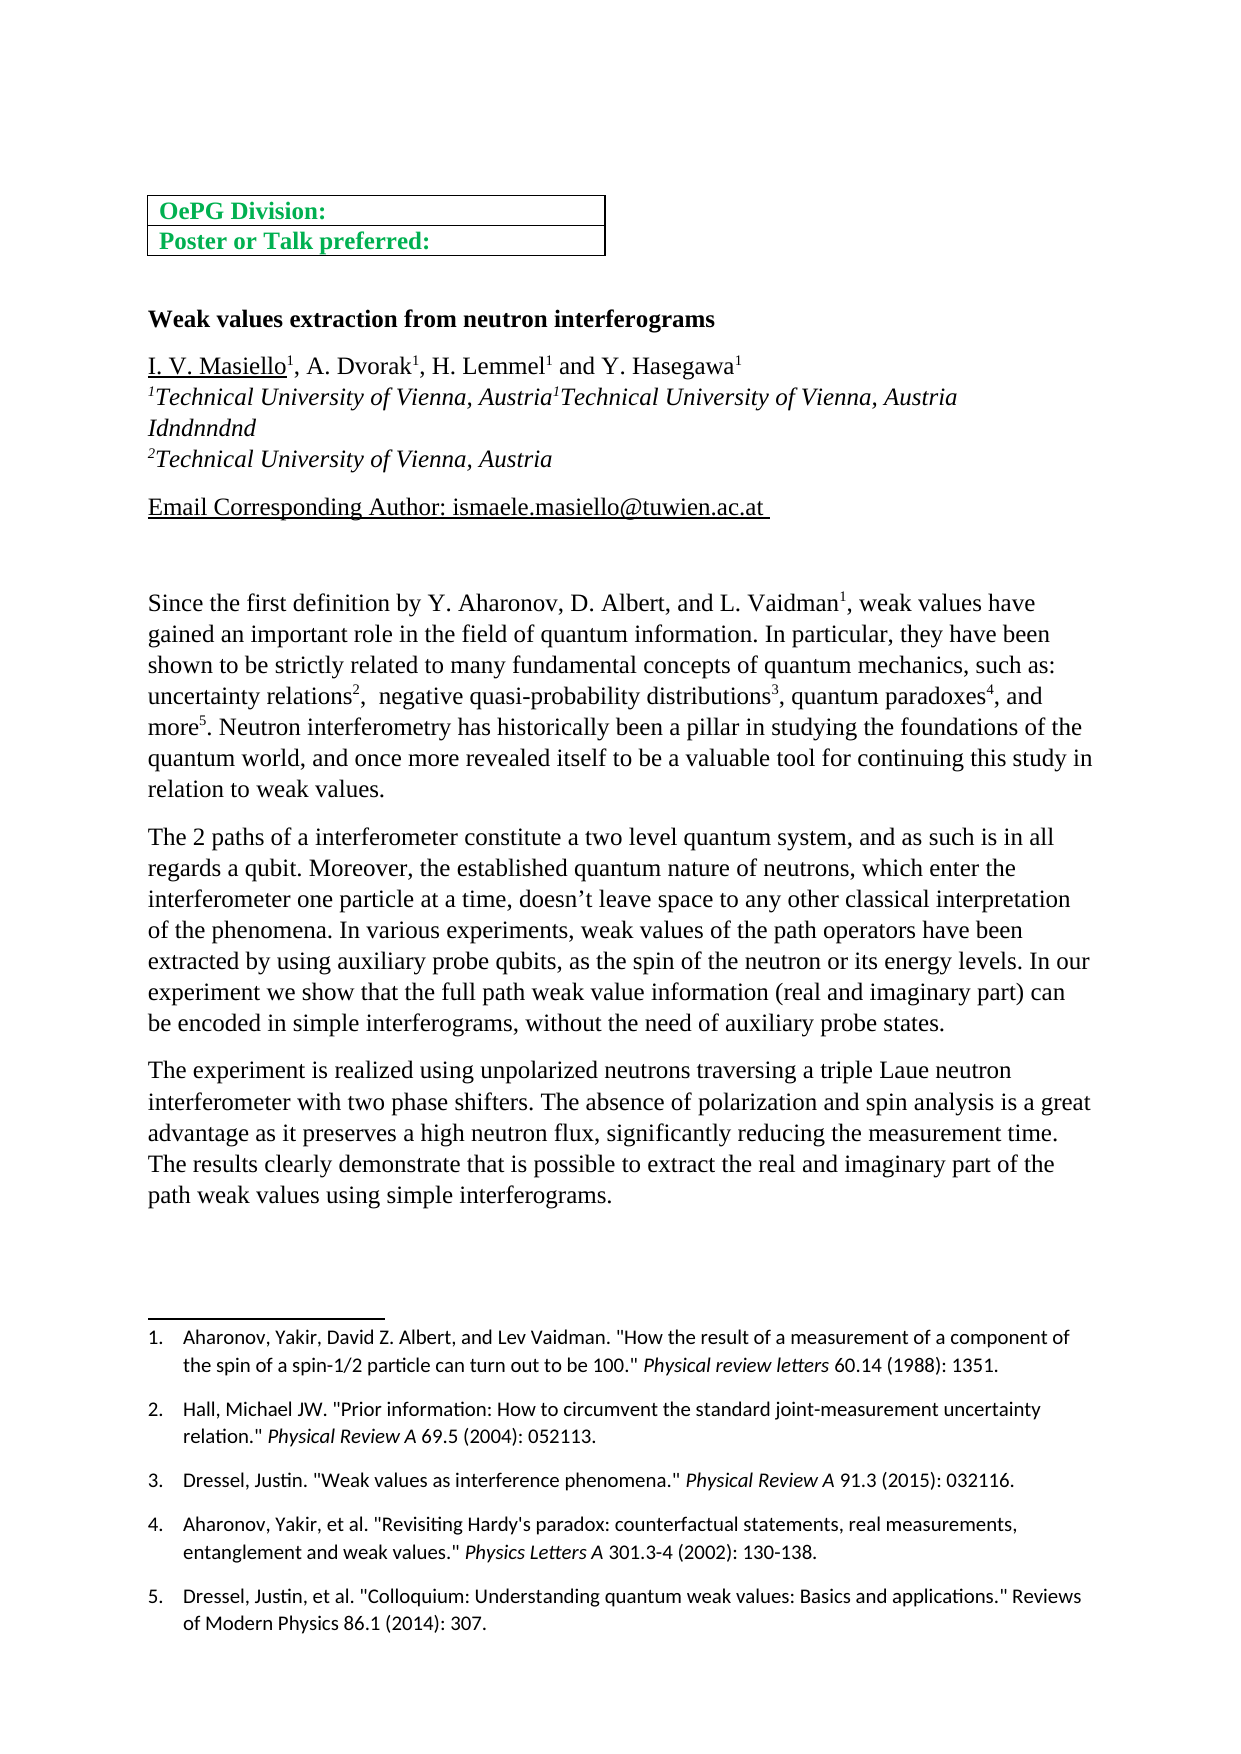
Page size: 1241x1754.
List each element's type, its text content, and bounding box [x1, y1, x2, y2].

text Dressel, Justin, et al. "Colloquium: Understanding quantum weak values: Basics and applications." Reviews of Modern Physics 86.1 (2014): 307. [148, 1583, 1093, 1636]
text Since the first definition by Y. Aharonov, D. Albert, and L. Vaidman, weak values have gained an important role in the field of quantum information. In particular, they have been shown to be strictly related to many fundamental concepts of quantum mechanics, such as: uncertainty relations, negative quasi-probability distributions, quantum paradoxes, and more. Neutron interferometry has historically been a pillar in studying the foundations of the quantum world, and once more revealed itself to be a valuable tool for continuing this study in relation to weak values. [148, 588, 1093, 803]
text Email Corresponding Author: ismaele.masiello@tuwien.ac.at [148, 492, 1093, 521]
text The experiment is realized using unpolarized neutrons traversing a triple Laue neutron interferometer with two phase shifters. The absence of polarization and spin analysis is a great advantage as it preserves a high neutron flux, significantly reducing the measurement time. The results clearly demonstrate that is possible to extract the real and imaginary part of the path weak values using simple interferograms. [148, 1056, 1093, 1208]
table_header OePG Division: [148, 196, 604, 225]
text Hall, Michael JW. "Prior information: How to circumvent the standard joint-measurement uncertainty relation." Physical Review A 69.5 (2004): 052113. [148, 1396, 1093, 1449]
table_cell Poster or Talk preferred: [148, 226, 604, 255]
text Aharonov, Yakir, et al. "Revisiting Hardy's paradox: counterfactual statements, real measurements, entanglement and weak values." Physics Letters A 301.3-4 (2002): 130-138. [148, 1512, 1093, 1564]
text Aharonov, Yakir, David Z. Albert, and Lev Vaidman. "How the result of a measurement of a component of the spin of a spin-1/2 particle can turn out to be 100." Physical review letters 60.14 (1988): 1351. [148, 1324, 1093, 1377]
text Dressel, Justin. "Weak values as interference phenomena." Physical Review A 91.3 (2015): 032116. [148, 1467, 1093, 1493]
text The 2 paths of a interferometer constitute a two level quantum system, and as such is in all regards a qubit. Moreover, the established quantum nature of neutrons, which enter the interferometer one particle at a time, doesn’t leave space to any other classical interpretation of the phenomena. In various experiments, weak values of the path operators have been extracted by using auxiliary probe qubits, as the spin of the neutron or its energy levels. In our experiment we show that the full path weak value information (real and imaginary part) can be encoded in simple interferograms, without the need of auxiliary probe states. [148, 822, 1093, 1037]
text Weak values extraction from neutron interferograms [148, 304, 1093, 332]
text I. V. Masiello1, A. Dvorak1, H. Lemmel1 and Y. Hasegawa1 1Technical University of Vienna, Austria1Technical University of Vienna, Austria Idndnndnd 2Technical University of Vienna, Austria [148, 351, 1093, 473]
